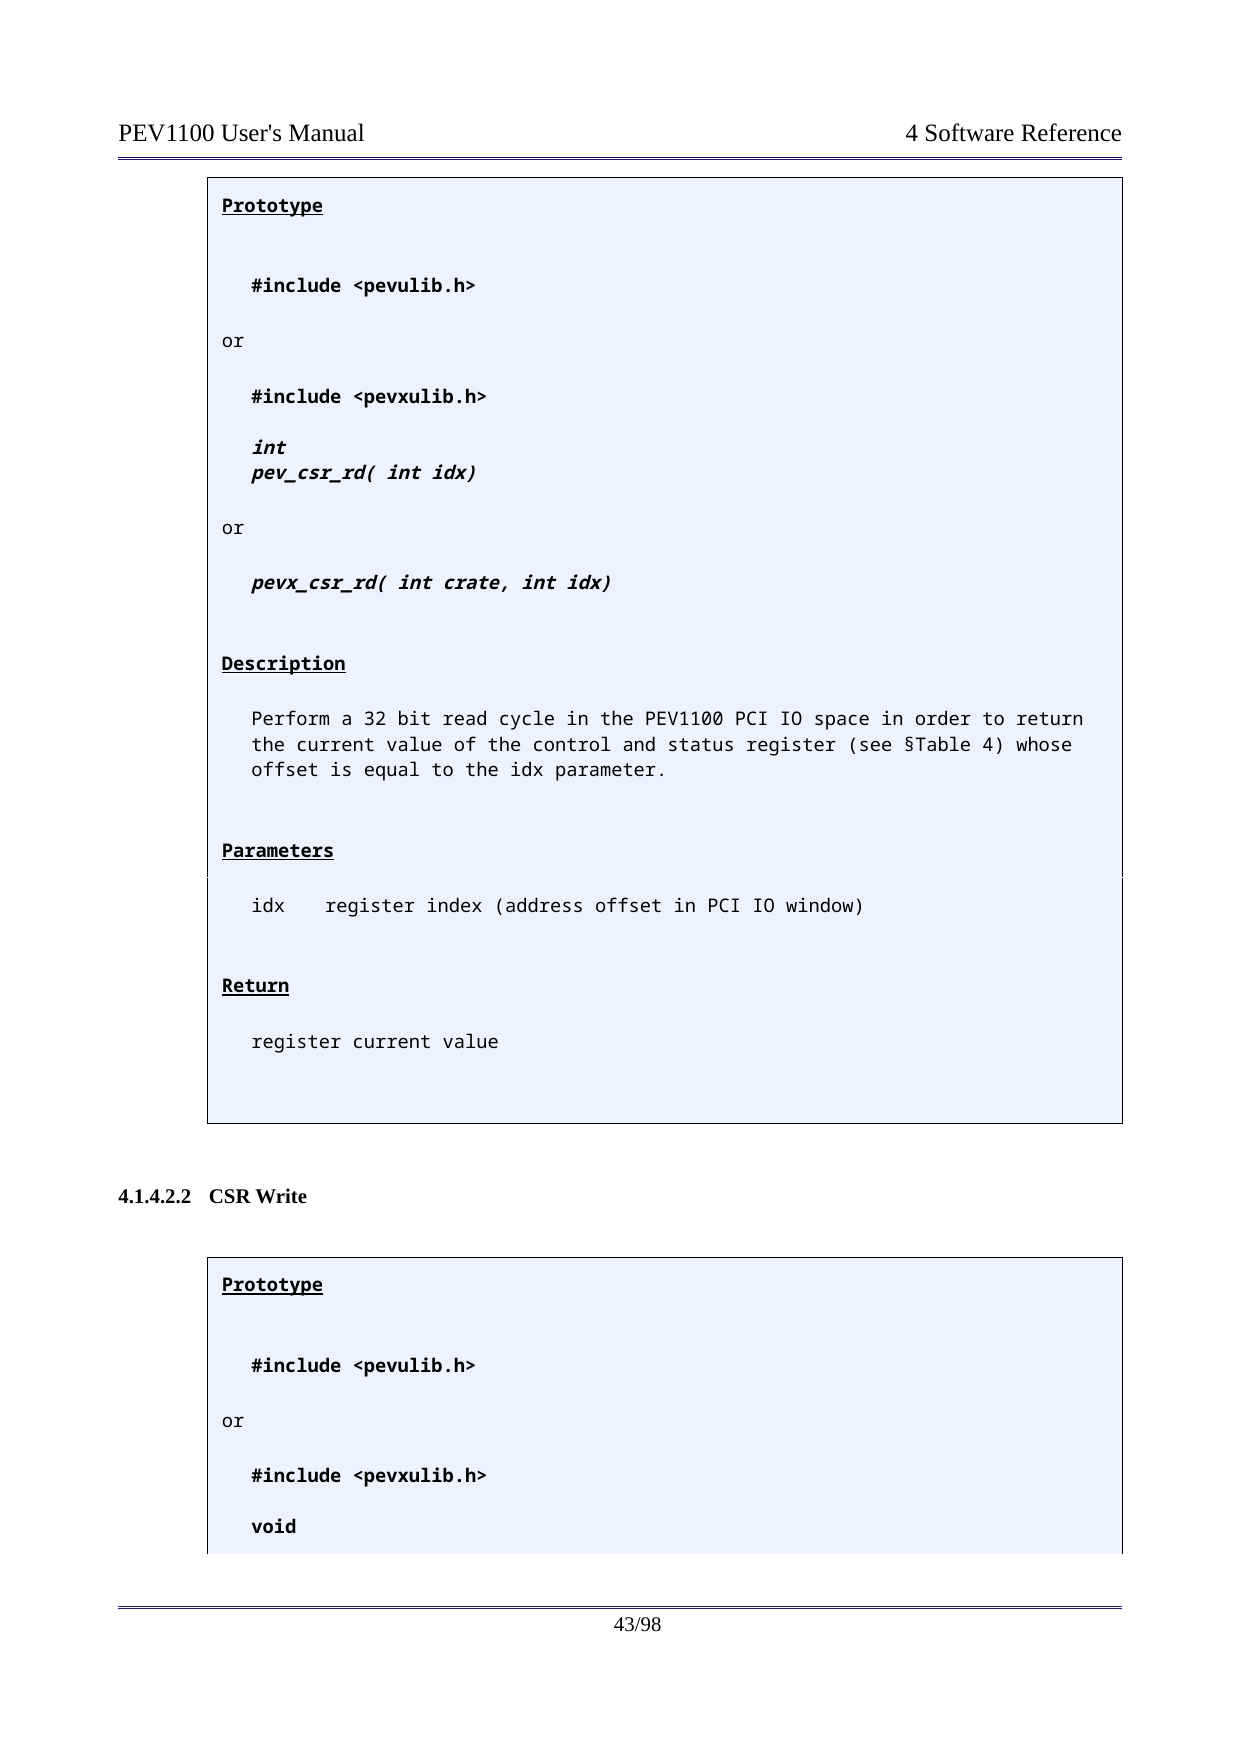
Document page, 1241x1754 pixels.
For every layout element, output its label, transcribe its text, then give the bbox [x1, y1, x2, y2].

text Perform a 32 bit read cycle in the PEV1100 PCI IO space in order to return the current value of the control and status register (see §Table 4) whose offset is equal to the idx parameter. [208, 691, 1122, 782]
text Prototype [208, 178, 1122, 203]
subtitle Description [208, 636, 1122, 691]
text register current value [208, 1013, 1122, 1068]
subtitle CSR Write [118, 1184, 1122, 1208]
text Prototype [208, 1258, 1122, 1282]
subtitle or [208, 1393, 1122, 1448]
text idx register index (address offset in PCI IO window) [208, 877, 1122, 918]
text #include <pevulib.h> [208, 258, 1122, 313]
text #include <pevulib.h> [208, 1338, 1122, 1393]
text int [208, 434, 1122, 459]
text #include <pevxulib.h> [208, 1448, 1122, 1488]
text #include <pevxulib.h> [208, 368, 1122, 408]
text pev_csr_rd( int idx) [208, 459, 1122, 500]
text pevx_csr_rd( int crate, int idx) [208, 555, 1122, 595]
subtitle Parameters [208, 822, 1122, 877]
subtitle Return [208, 958, 1122, 1013]
text void [208, 1514, 1122, 1554]
subtitle or [208, 313, 1122, 368]
subtitle or [208, 500, 1122, 555]
